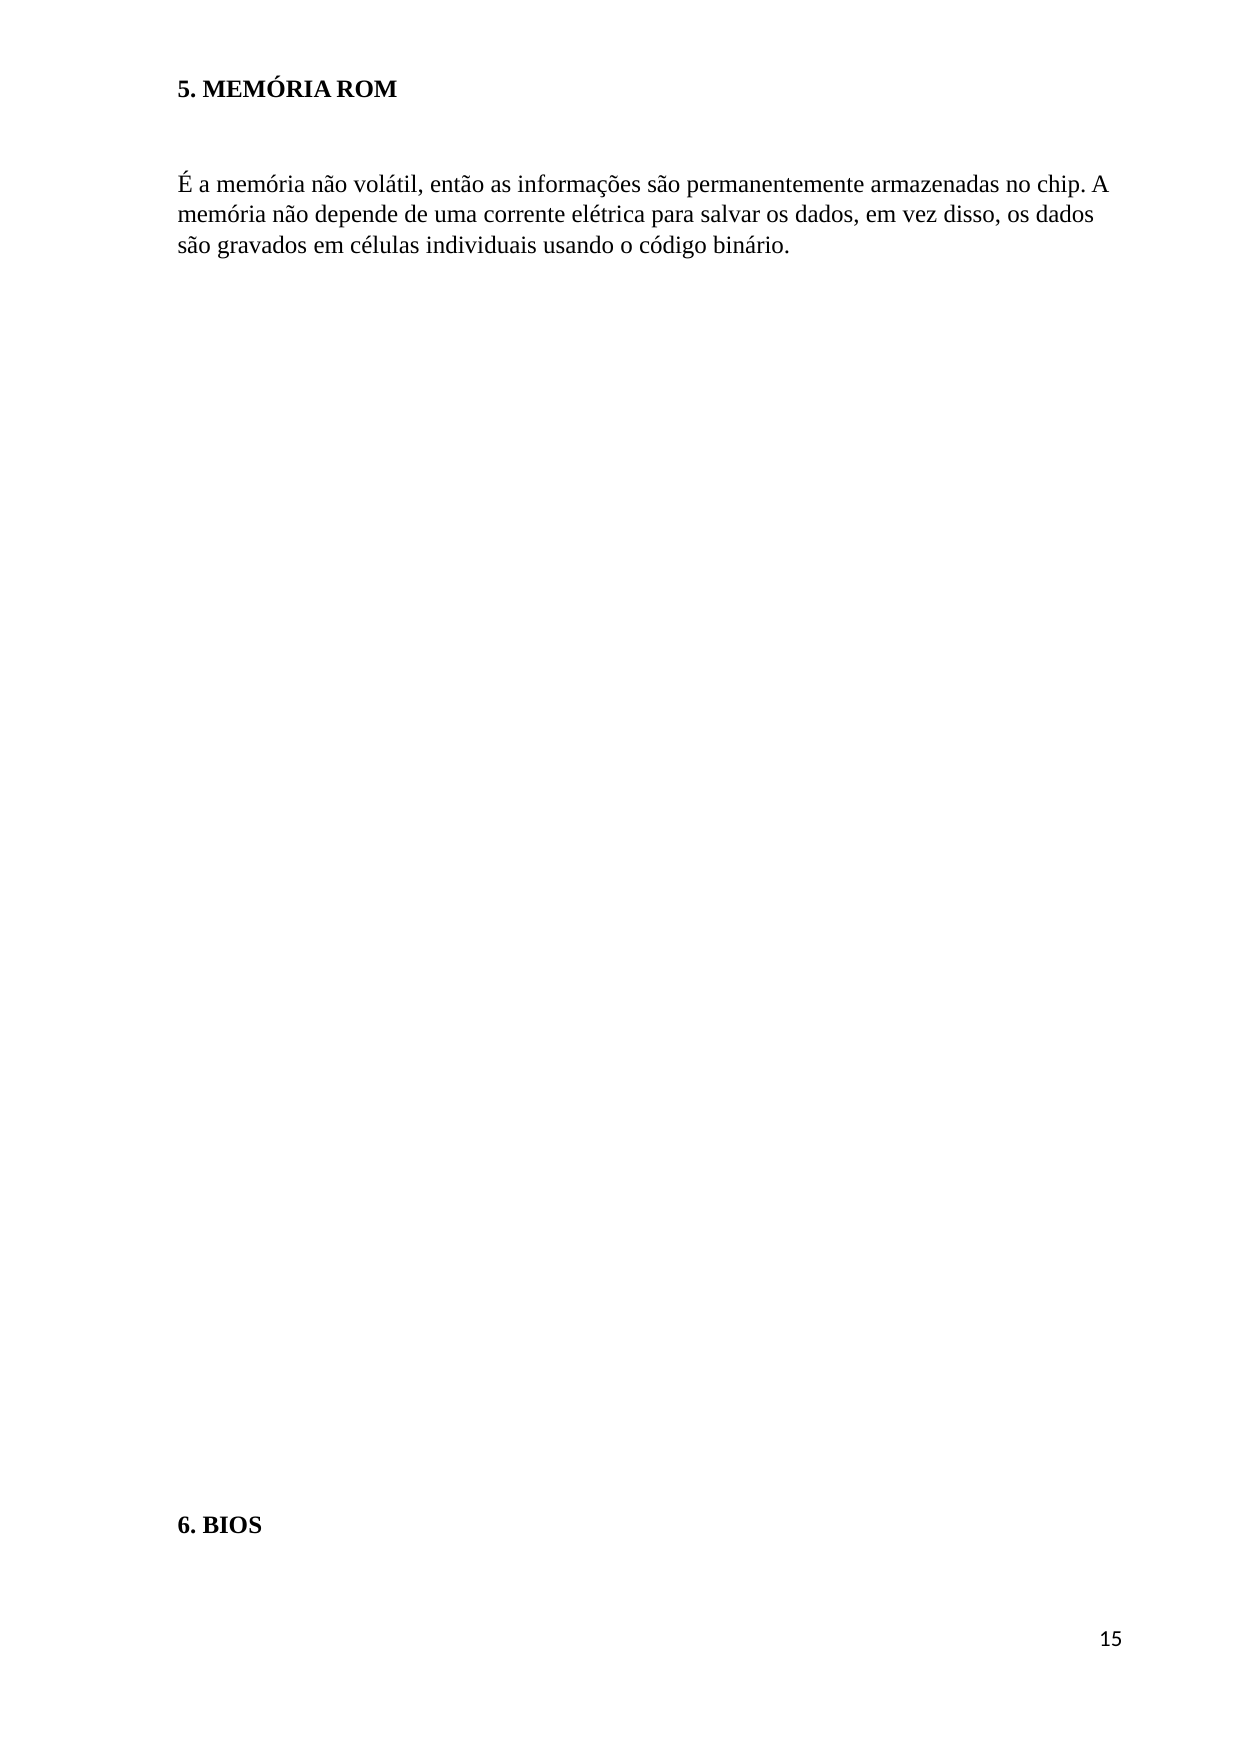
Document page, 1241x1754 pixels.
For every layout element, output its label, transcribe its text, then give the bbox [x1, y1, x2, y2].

text É a memória não volátil, então as informações são permanentemente armazenadas no chip. A memória não depende de uma corrente elétrica para salvar os dados, em vez disso, os dados são gravados em células individuais usando o código binário. [177, 169, 1122, 259]
text 5. MEMÓRIA ROM [177, 74, 1122, 103]
text 6. BIOS [177, 1510, 1122, 1538]
